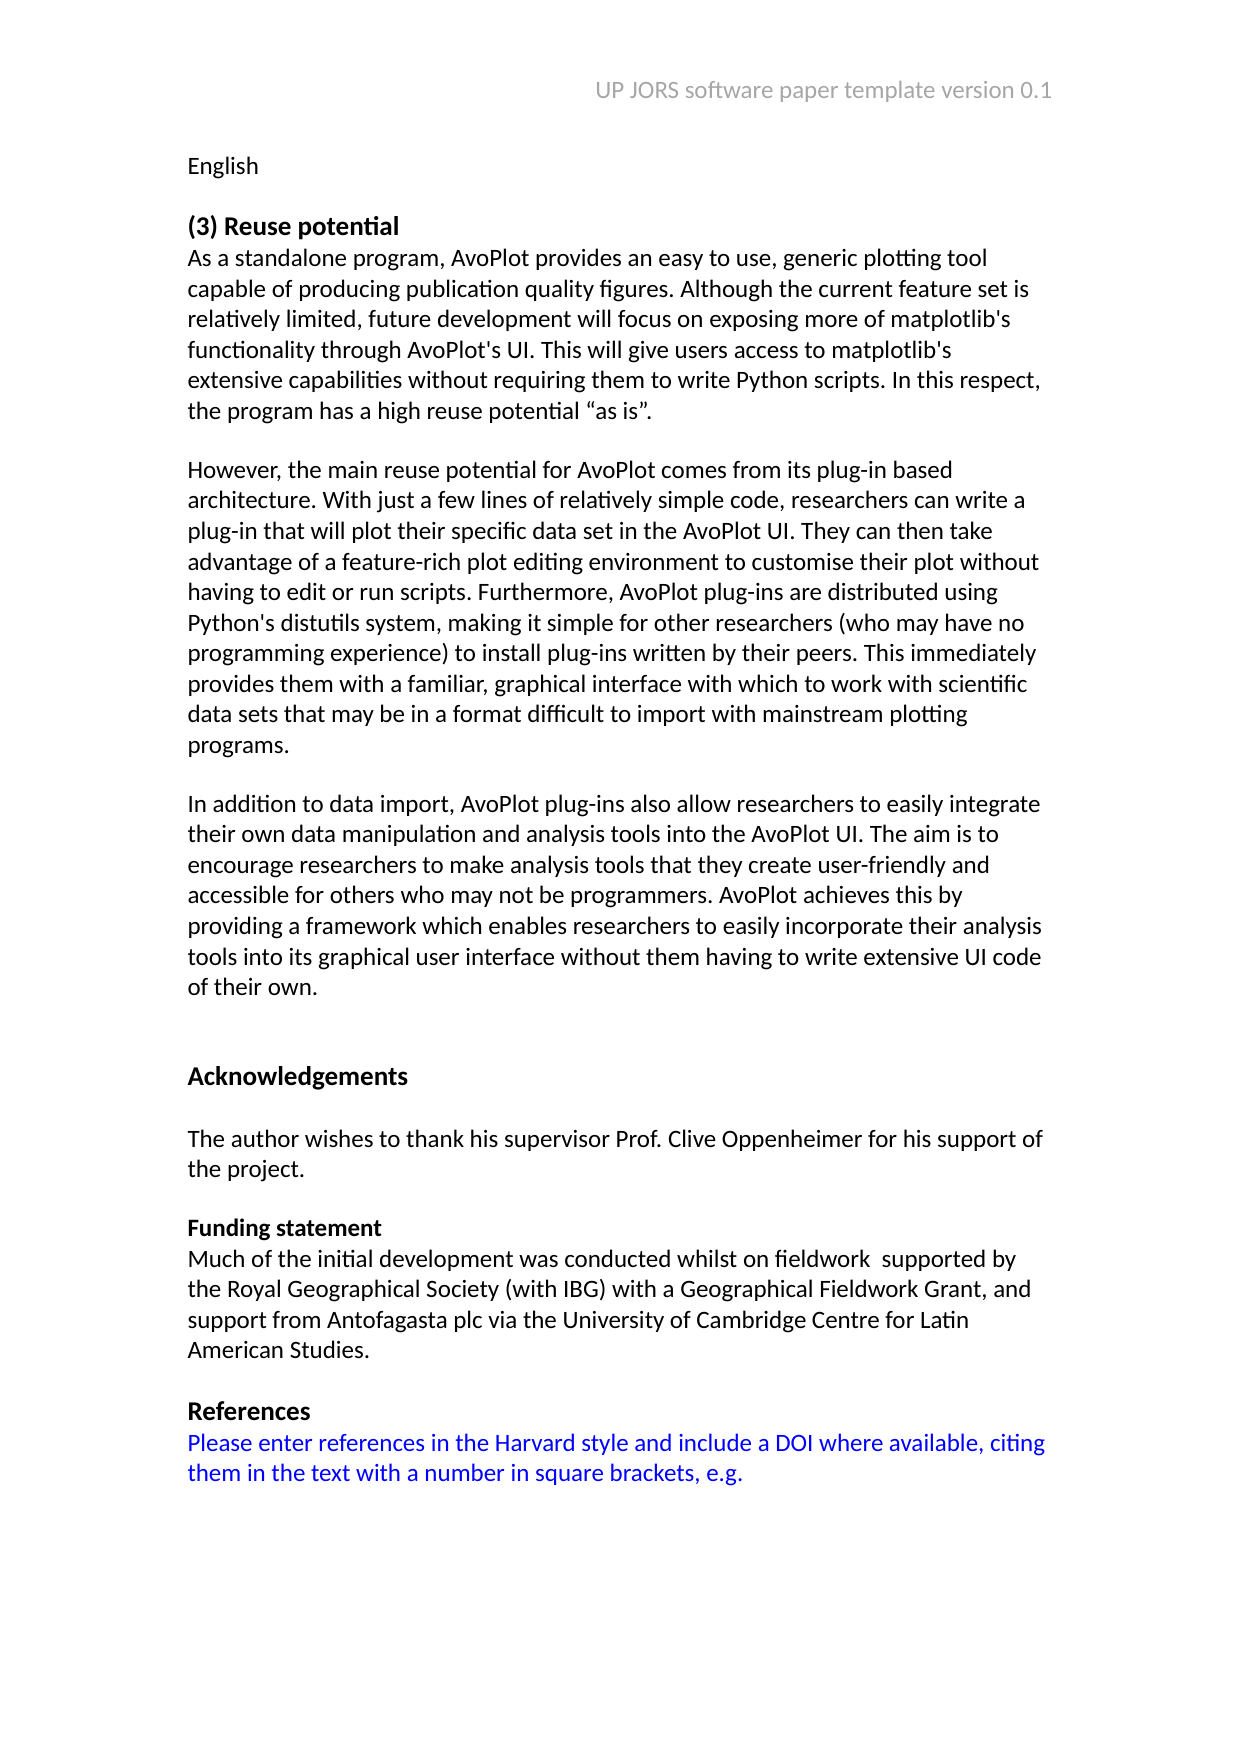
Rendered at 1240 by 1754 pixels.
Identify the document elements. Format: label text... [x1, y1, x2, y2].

text The author wishes to thank his supervisor Prof. Clive Oppenheimer for his support of the project. [187, 1123, 1052, 1184]
text In addition to data import, AvoPlot plug-ins also allow researchers to easily integrate their own data manipulation and analysis tools into the AvoPlot UI. The aim is to encourage researchers to make analysis tools that they create user-friendly and accessible for others who may not be programmers. AvoPlot achieves this by providing a framework which enables researchers to easily incorporate their analysis tools into its graphical user interface without them having to write extensive UI code of their own. [187, 788, 1052, 1002]
text Much of the initial development was conducted whilst on fieldwork supported by the Royal Geographical Society (with IBG) with a Geographical Fieldwork Grant, and support from Antofagasta plc via the University of Cambridge Centre for Latin American Studies. [187, 1243, 1052, 1365]
text However, the main reuse potential for AvoPlot comes from its plug-in based architecture. With just a few lines of relatively simple code, researchers can write a plug-in that will plot their specific data set in the AvoPlot UI. They can then take advantage of a feature-rich plot editing environment to customise their plot without having to edit or run scripts. Furthermore, AvoPlot plug-ins are distributed using Python's distutils system, making it simple for other researchers (who may have no programming experience) to install plug-ins written by their peers. This immediately provides them with a familiar, graphical interface with which to work with scientific data sets that may be in a format difficult to import with mainstream plotting programs. [187, 454, 1052, 759]
text (3) Reuse potential [187, 209, 1052, 242]
text As a standalone program, AvoPlot provides an easy to use, generic plotting tool capable of producing publication quality figures. Although the current feature set is relatively limited, future development will focus on exposing more of matplotlib's functionality through AvoPlot's UI. This will give users access to matplotlib's extensive capabilities without requiring them to write Python scripts. In this respect, the program has a high reuse potential “as is”. [187, 242, 1052, 425]
text References [187, 1394, 1052, 1427]
text Acknowledgements [187, 1059, 1052, 1092]
text Please enter references in the Harvard style and include a DOI where available, citing them in the text with a number in square brackets, e.g. [187, 1427, 1052, 1488]
text English [187, 150, 1052, 181]
text Funding statement [187, 1213, 1052, 1243]
